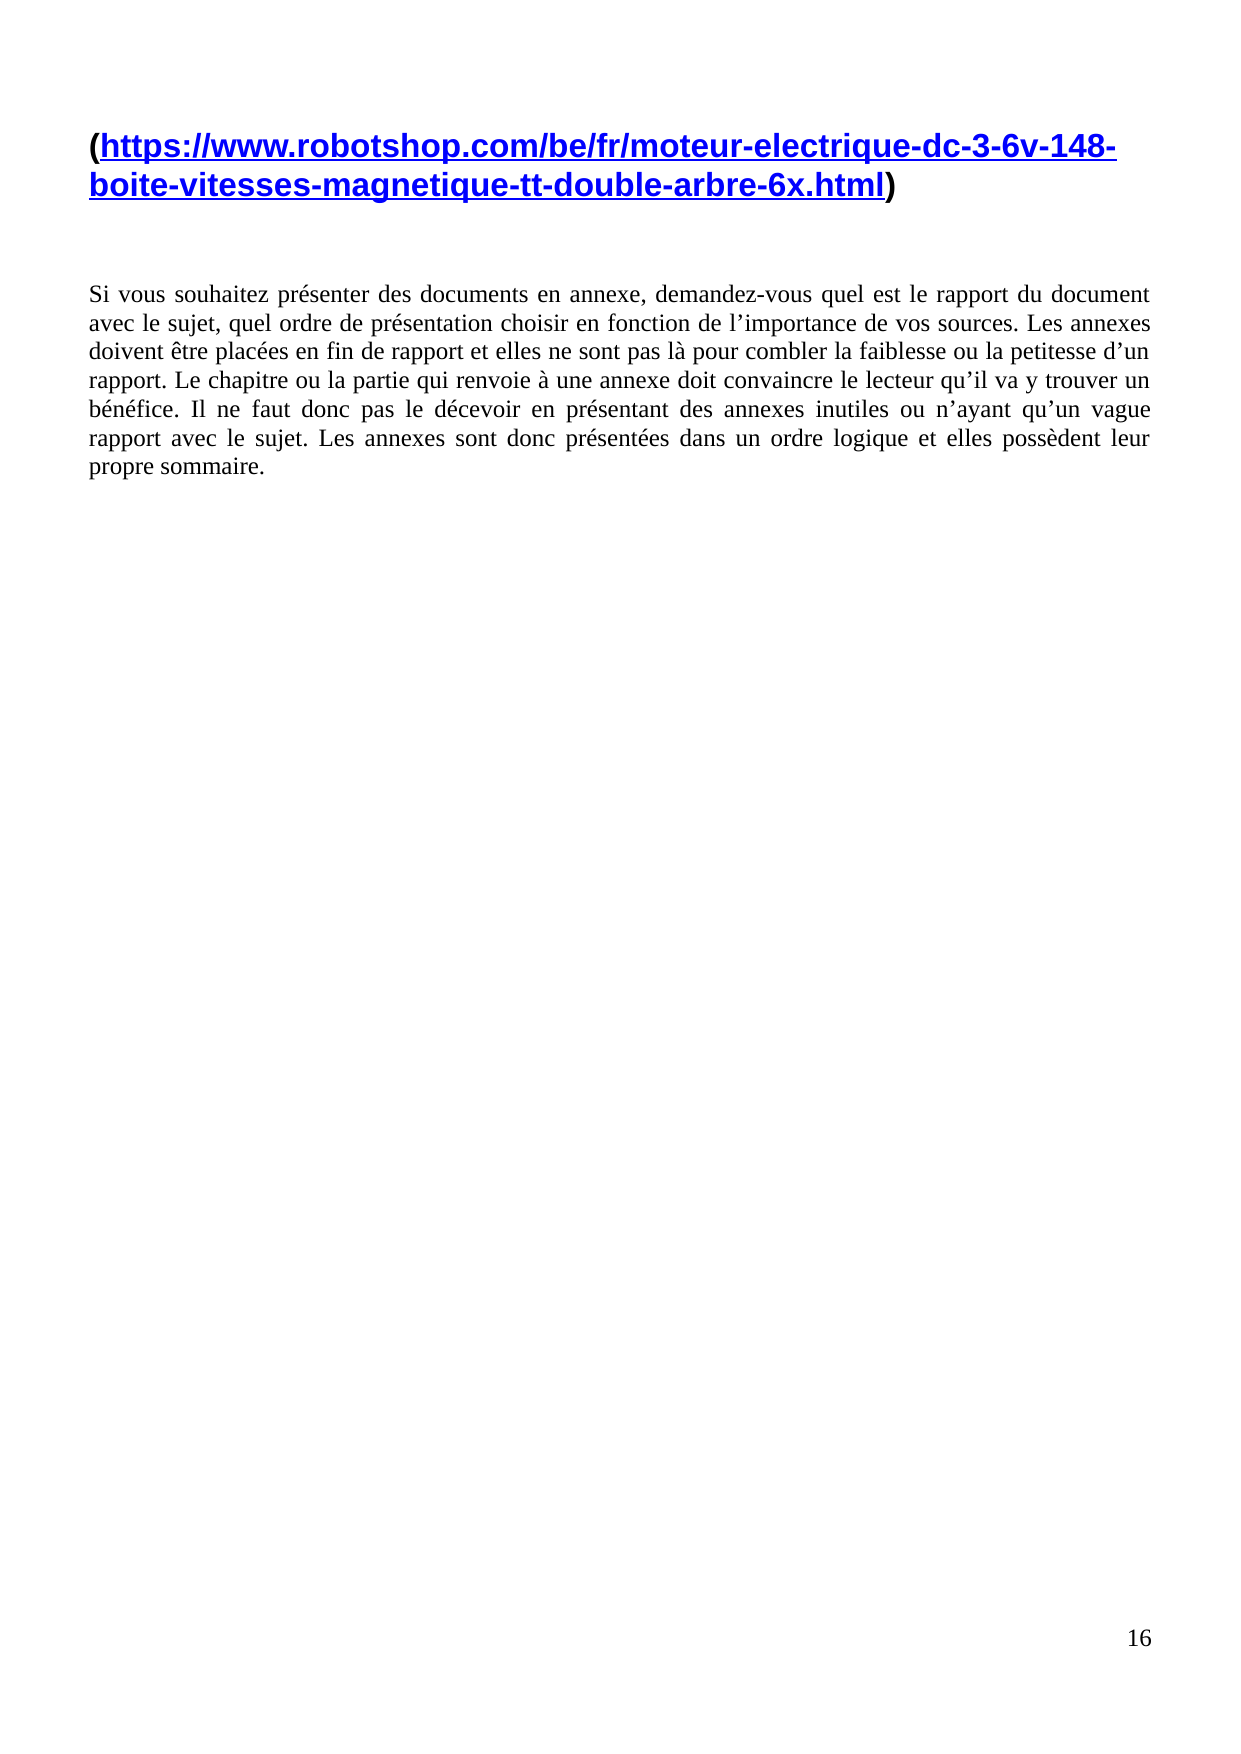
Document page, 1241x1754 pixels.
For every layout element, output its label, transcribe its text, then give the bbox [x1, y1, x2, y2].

subtitle (https://www.robotshop.com/be/fr/moteur-electrique-dc-3-6v-148-boite-vitesses-magnetique-tt-double-arbre-6x.html) [89, 126, 1152, 241]
text Si vous souhaitez présenter des documents en annexe, demandez-vous quel est le rapport du document avec le sujet, quel ordre de présentation choisir en fonction de l’importance de vos sources. Les annexes doivent être placées en fin de rapport et elles ne sont pas là pour combler la faiblesse ou la petitesse d’un rapport. Le chapitre ou la partie qui renvoie à une annexe doit convaincre le lecteur qu’il va y trouver un bénéfice. Il ne faut donc pas le décevoir en présentant des annexes inutiles ou n’ayant qu’un vague rapport avec le sujet. Les annexes sont donc présentées dans un ordre logique et elles possèdent leur propre sommaire. [89, 279, 1152, 480]
